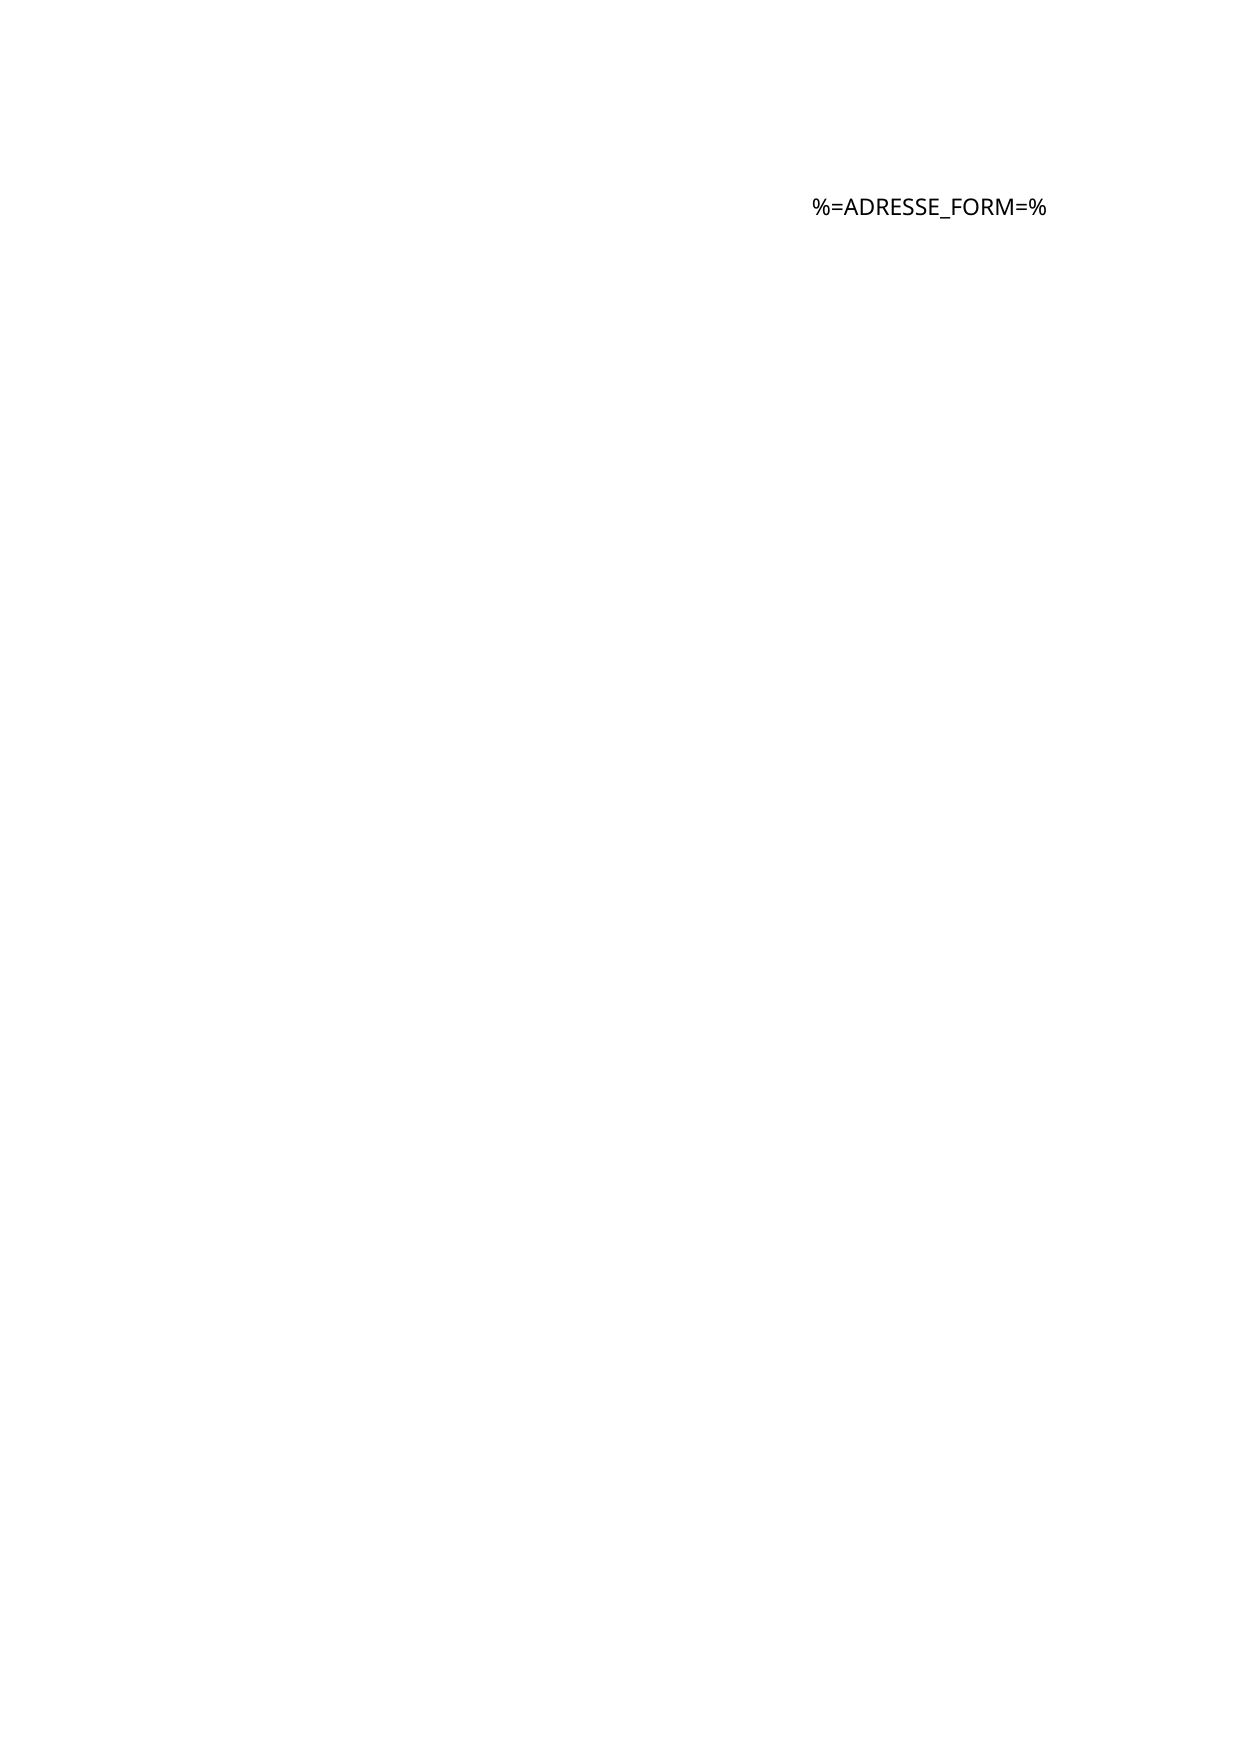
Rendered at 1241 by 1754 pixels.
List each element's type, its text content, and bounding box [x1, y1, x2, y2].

text %=ADRESSE_FORM=% [812, 190, 1127, 222]
